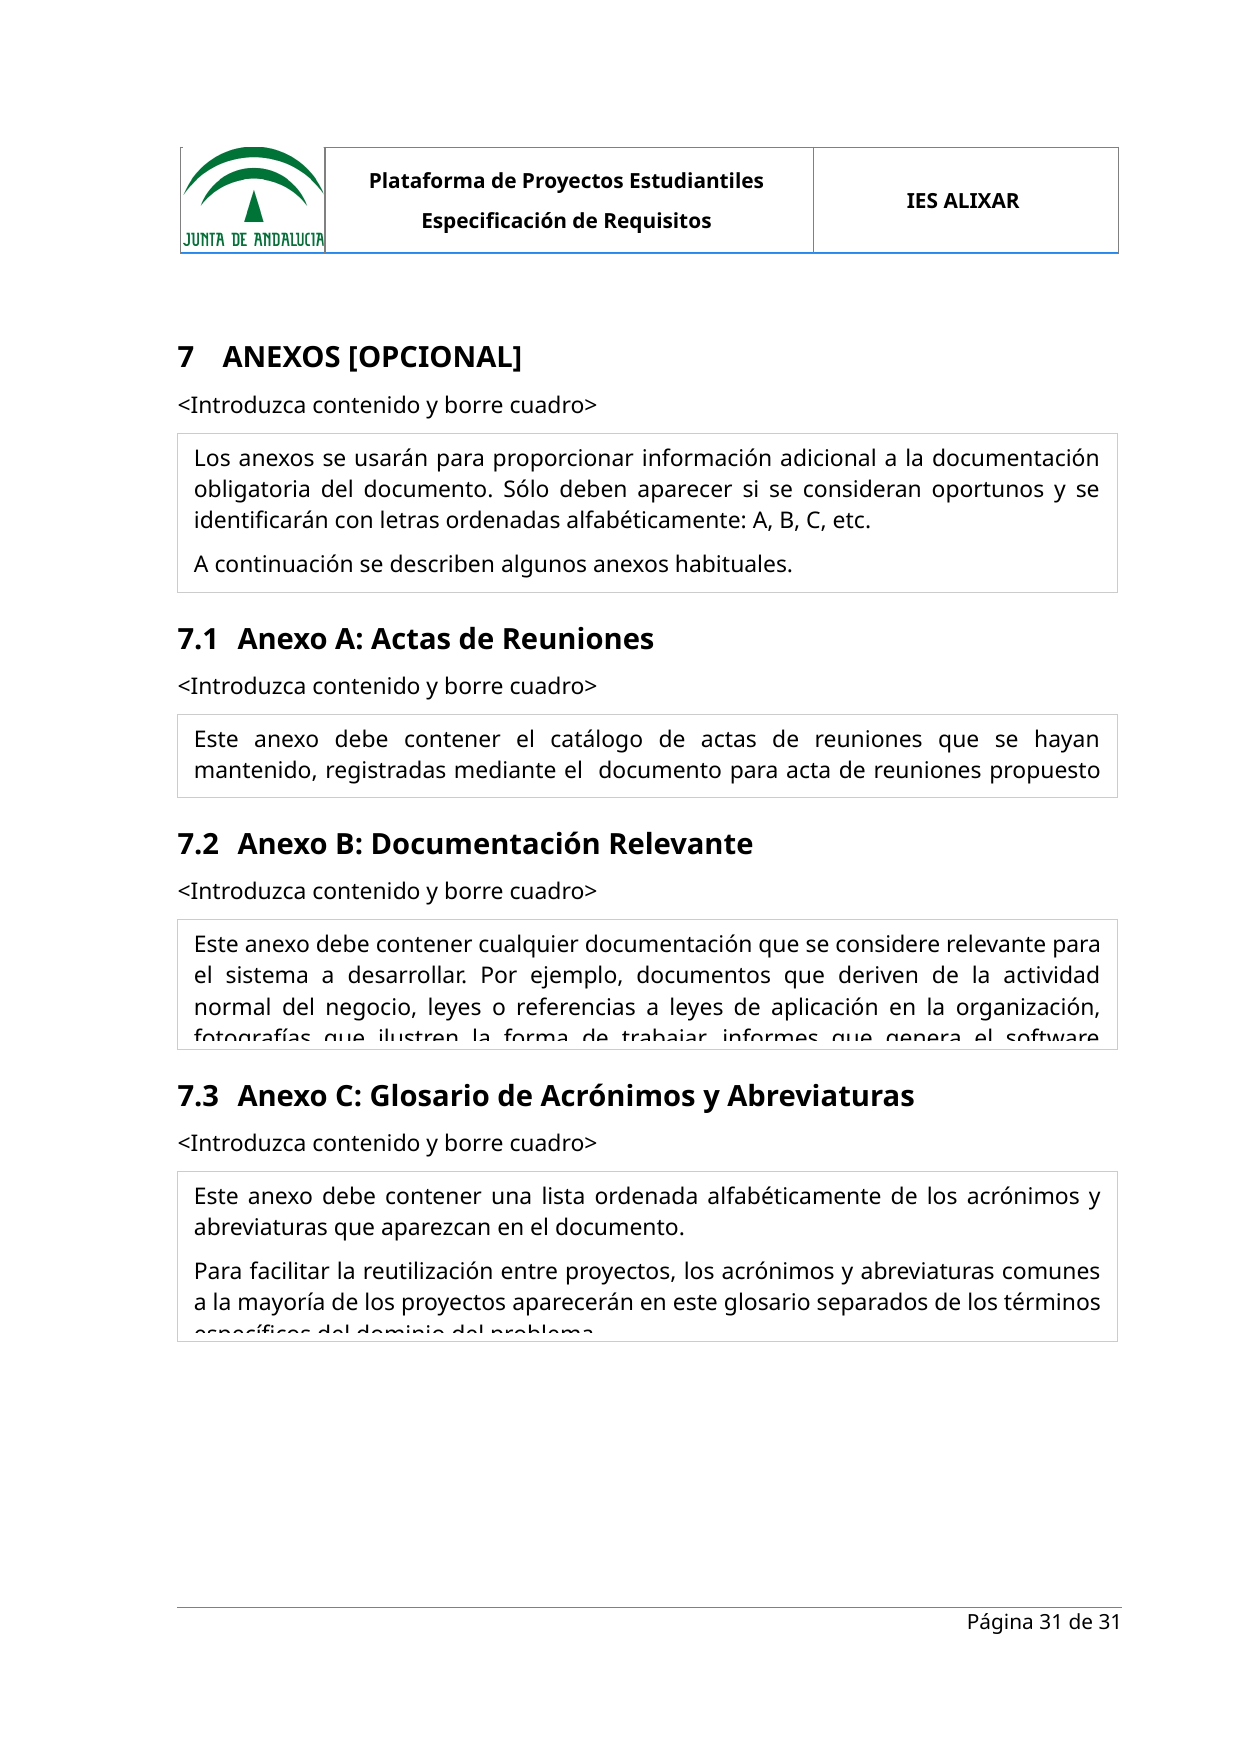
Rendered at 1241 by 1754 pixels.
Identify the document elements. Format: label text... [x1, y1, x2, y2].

subtitle Anexo A: Actas de Reuniones [177, 618, 1122, 658]
text <Introduzca contenido y borre cuadro> [177, 389, 1122, 420]
text Los anexos se usarán para proporcionar información adicional a la documentación obligatoria del documento. Sólo deben aparecer si se consideran oportunos y se identificarán con letras ordenadas alfabéticamente: A, B, C, etc. [194, 441, 1101, 535]
text Para facilitar la reutilización entre proyectos, los acrónimos y abreviaturas comunes a la mayoría de los proyectos aparecerán en este glosario separados de los términos específicos del dominio del problema. [194, 1255, 1101, 1333]
text <Introduzca contenido y borre cuadro> [177, 1127, 1122, 1158]
text <Introduzca contenido y borre cuadro> [177, 670, 1122, 701]
text Este anexo debe contener el catálogo de actas de reuniones que se hayan mantenido, registradas mediante el documento para acta de reuniones propuesto en Madeja. [194, 723, 1101, 789]
subtitle Anexo C: Glosario de Acrónimos y Abreviaturas [177, 1075, 1122, 1115]
text A continuación se describen algunos anexos habituales. [194, 548, 1101, 579]
subtitle Anexo B: Documentación Relevante [177, 823, 1122, 863]
text <Introduzca contenido y borre cuadro> [177, 875, 1122, 906]
picture [183, 147, 324, 246]
text Este anexo debe contener una lista ordenada alfabéticamente de los acrónimos y abreviaturas que aparezcan en el documento. [194, 1180, 1101, 1242]
subtitle ANEXOS [OPCIONAL] [177, 336, 1122, 376]
text Este anexo debe contener cualquier documentación que se considere relevante para el sistema a desarrollar. Por ejemplo, documentos que deriven de la actividad normal del negocio, leyes o referencias a leyes de aplicación en la organización, fotografías que ilustren la forma de trabajar, informes que genera el software actual, etc. [194, 928, 1101, 1041]
